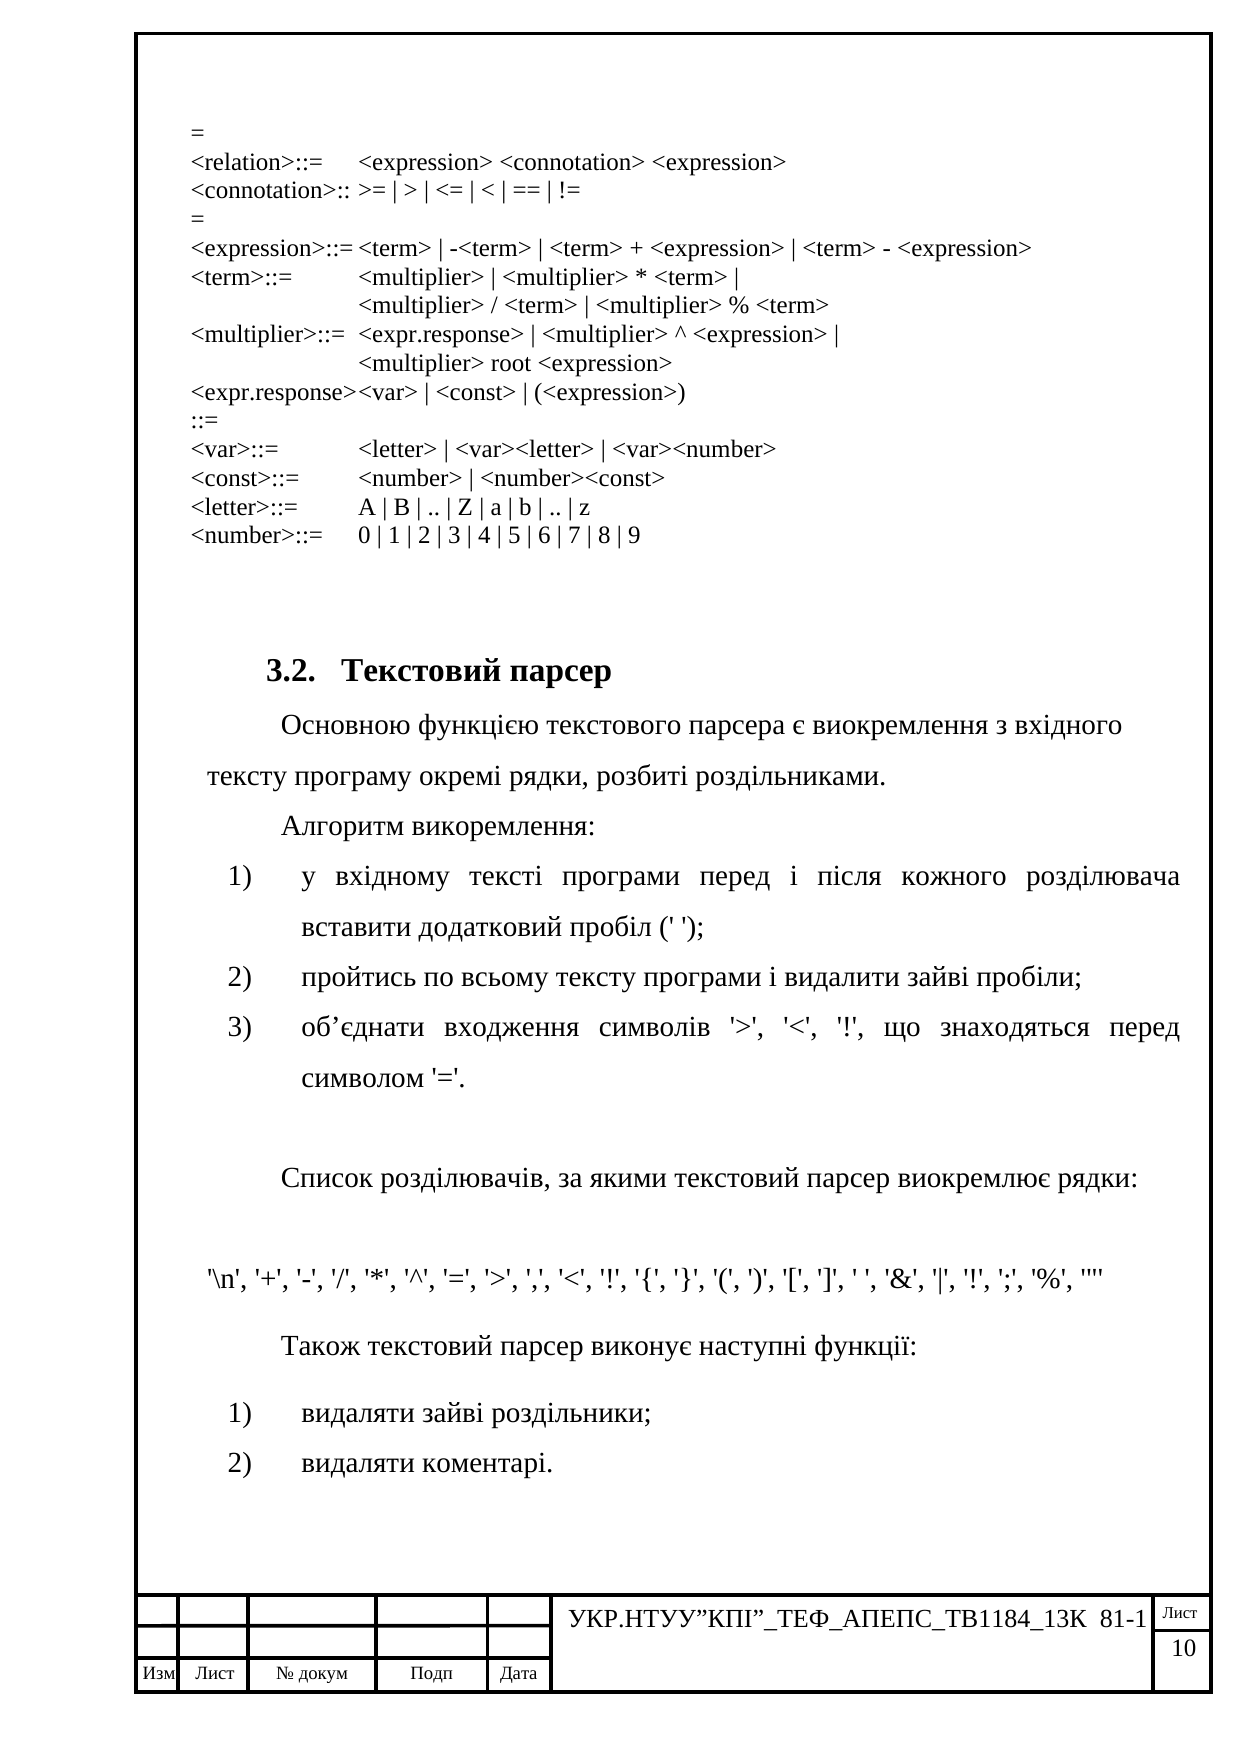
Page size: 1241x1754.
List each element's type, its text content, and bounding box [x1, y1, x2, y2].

table_cell 0 | 1 | 2 | 3 | 4 | 5 | 6 | 7 | 8 | 9 [358, 521, 1158, 549]
table_cell <term> | -<term> | <term> + <expression> | <term> - <expression> [358, 233, 1158, 262]
table_cell <const>::= [190, 463, 358, 492]
table_cell <var> | <const> | (<expression>) [358, 377, 1158, 434]
list пройтись по всьому тексту програми і видалити зайві пробіли; [227, 959, 1181, 993]
table_cell <expression> <connotation> <expression> [358, 147, 1158, 176]
table_cell <expression>::= [190, 233, 358, 262]
list у вхідному тексті програми перед і після кожного розділювача вставити додатковий пробіл (' '); [227, 858, 1181, 942]
table_cell A | B | .. | Z | a | b | .. | z [358, 492, 1158, 521]
table_cell <multiplier> | <multiplier> * <term> | <multiplier> / <term> | <multiplier> % <term> [358, 262, 1158, 319]
table_cell <expr.response>::= [190, 377, 358, 434]
table_cell <number> | <number><const> [358, 463, 1158, 492]
table_cell <var>::= [190, 434, 358, 463]
list видаляти коментарі. [227, 1445, 1181, 1479]
table_cell <log.exp.lev2>::= [190, 118, 358, 147]
table_cell <relation>::= [190, 147, 358, 176]
list об’єднати входження символів '>', '<', '!', що знаходяться перед символом '='. [227, 1009, 1181, 1093]
table_cell <relation> | !<log.exp.lev2> | (<logical expression>) [358, 118, 1158, 147]
table_cell >= | > | <= | < | == | != [358, 176, 1158, 233]
table_cell <term>::= [190, 262, 358, 319]
text Основною функцією текстового парсера є виокремлення з вхідного тексту програму окремі рядки, розбиті роздільниками. [207, 707, 1152, 791]
text '\n', '+', '-', '/', '*', '^', '=', '>', ',', '<', '!', '{', '}', '(', ')', '[', ']', ' ', '&', '|', '!', ';', '%', '"' [207, 1261, 1152, 1294]
list Текстовий парсер [266, 650, 1152, 688]
table_cell <letter>::= [190, 492, 358, 521]
table_cell <connotation>::= [190, 176, 358, 233]
text Також текстовий парсер виконує наступні функції: [207, 1328, 1152, 1362]
text Алгоритм викоремлення: [207, 808, 1152, 842]
table_cell <expr.response> | <multiplier> ^ <expression> | <multiplier> root <expression> [358, 319, 1158, 377]
table_cell <letter> | <var><letter> | <var><number> [358, 434, 1158, 463]
list видаляти зайві роздільники; [227, 1395, 1181, 1429]
table_cell <number>::= [190, 521, 358, 549]
table_cell <multiplier>::= [190, 319, 358, 377]
text Список розділювачів, за якими текстовий парсер виокремлює рядки: [207, 1160, 1152, 1194]
